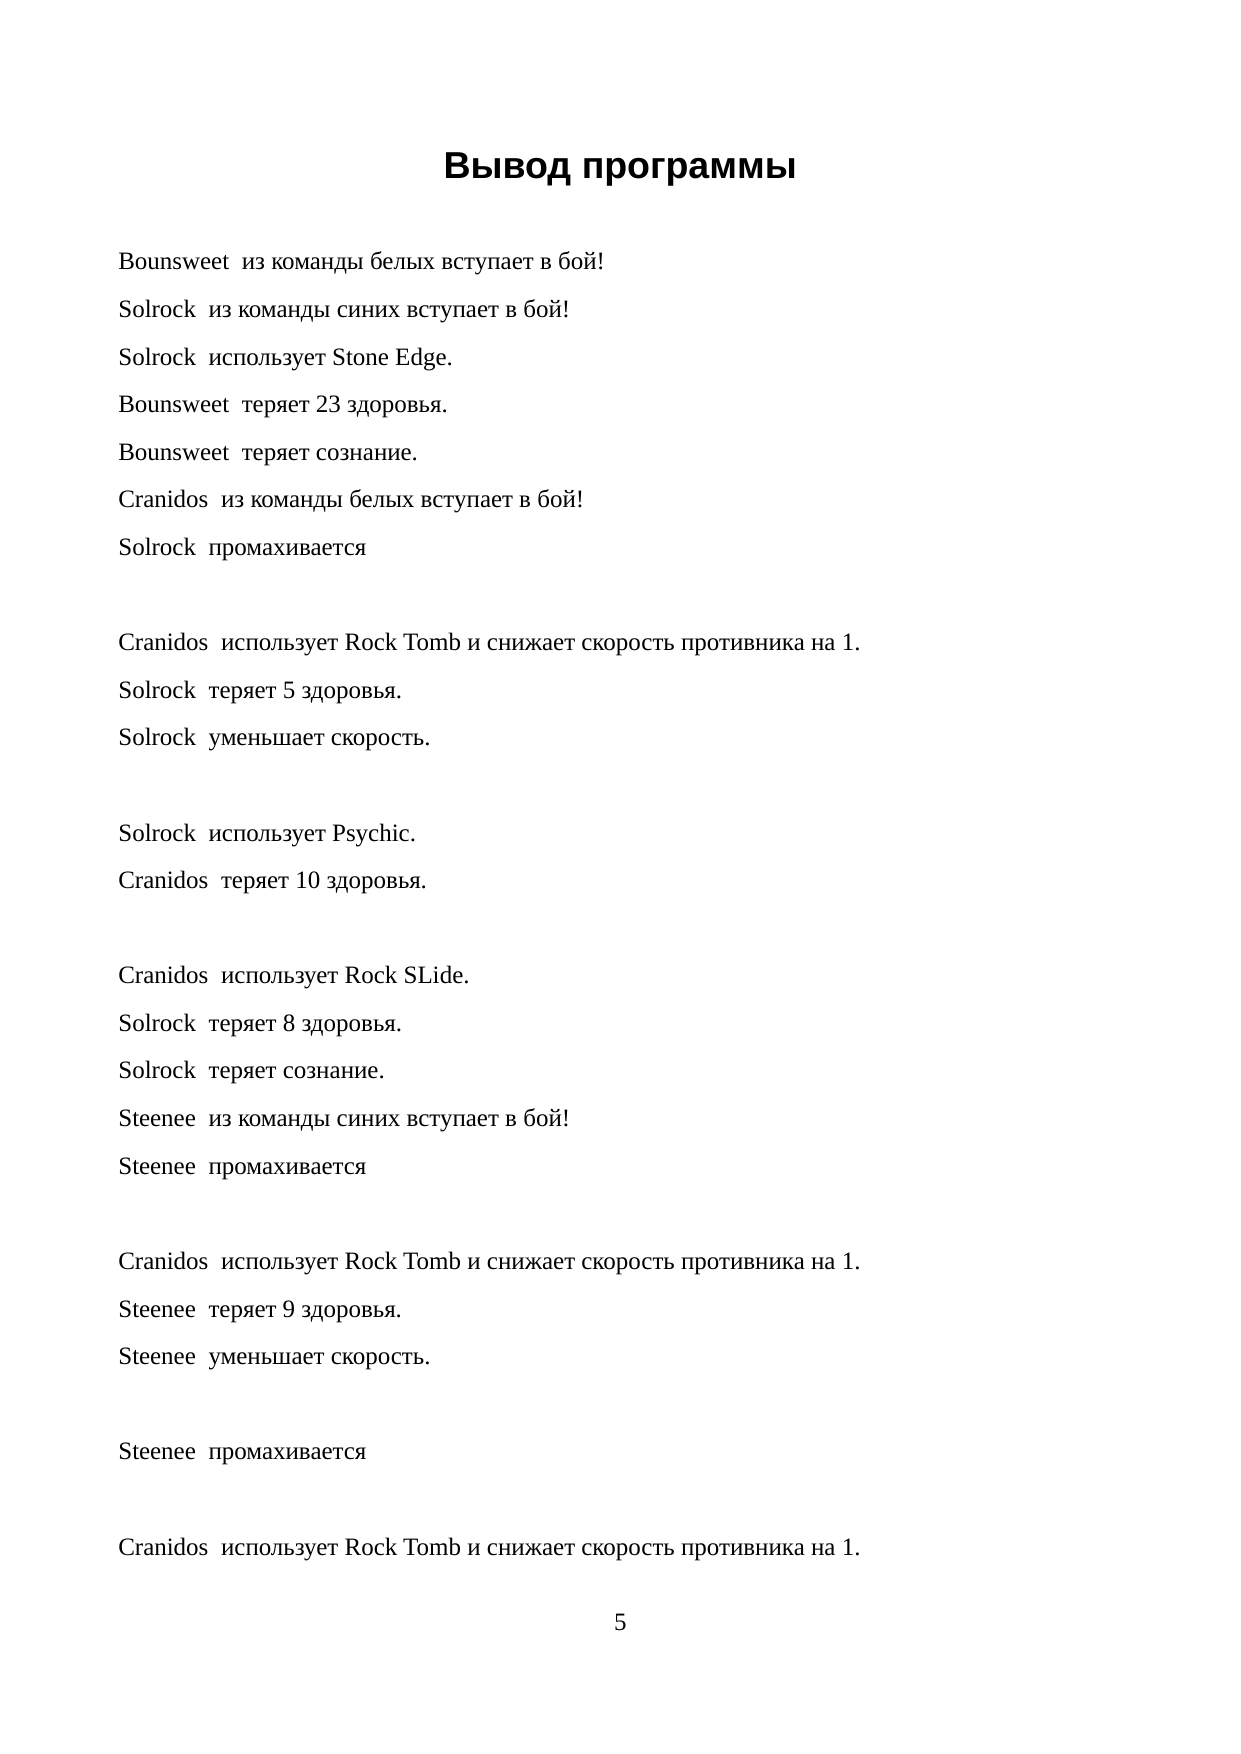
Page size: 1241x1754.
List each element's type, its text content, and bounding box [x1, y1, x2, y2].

text Solrock уменьшает скорость. [118, 722, 1122, 751]
text Bounsweet теряет 23 здоровья. [118, 389, 1122, 418]
text Solrock теряет сознание. [118, 1056, 1122, 1084]
text Cranidos использует Rock Tomb и снижает скорость противника на 1. [118, 1532, 1122, 1560]
text Bounsweet из команды белых вступает в бой! [118, 246, 1122, 275]
text Solrock из команды синих вступает в бой! [118, 294, 1122, 323]
text Steenee уменьшает скорость. [118, 1341, 1122, 1370]
text Cranidos использует Rock Tomb и снижает скорость противника на 1. [118, 1246, 1122, 1275]
text Cranidos использует Rock SLide. [118, 960, 1122, 989]
text Steenee теряет 9 здоровья. [118, 1294, 1122, 1322]
text Cranidos из команды белых вступает в бой! [118, 484, 1122, 513]
text Bounsweet теряет сознание. [118, 437, 1122, 466]
text Cranidos теряет 10 здоровья. [118, 865, 1122, 894]
text Solrock теряет 8 здоровья. [118, 1008, 1122, 1037]
text Steenee промахивается [118, 1151, 1122, 1179]
text Cranidos использует Rock Tomb и снижает скорость противника на 1. [118, 627, 1122, 656]
subtitle Вывод программы [118, 143, 1122, 186]
text Solrock промахивается [118, 532, 1122, 561]
text Steenee из команды синих вступает в бой! [118, 1103, 1122, 1132]
text Solrock использует Psychic. [118, 818, 1122, 846]
text Solrock теряет 5 здоровья. [118, 675, 1122, 703]
text Solrock использует Stone Edge. [118, 342, 1122, 370]
text Steenee промахивается [118, 1436, 1122, 1465]
